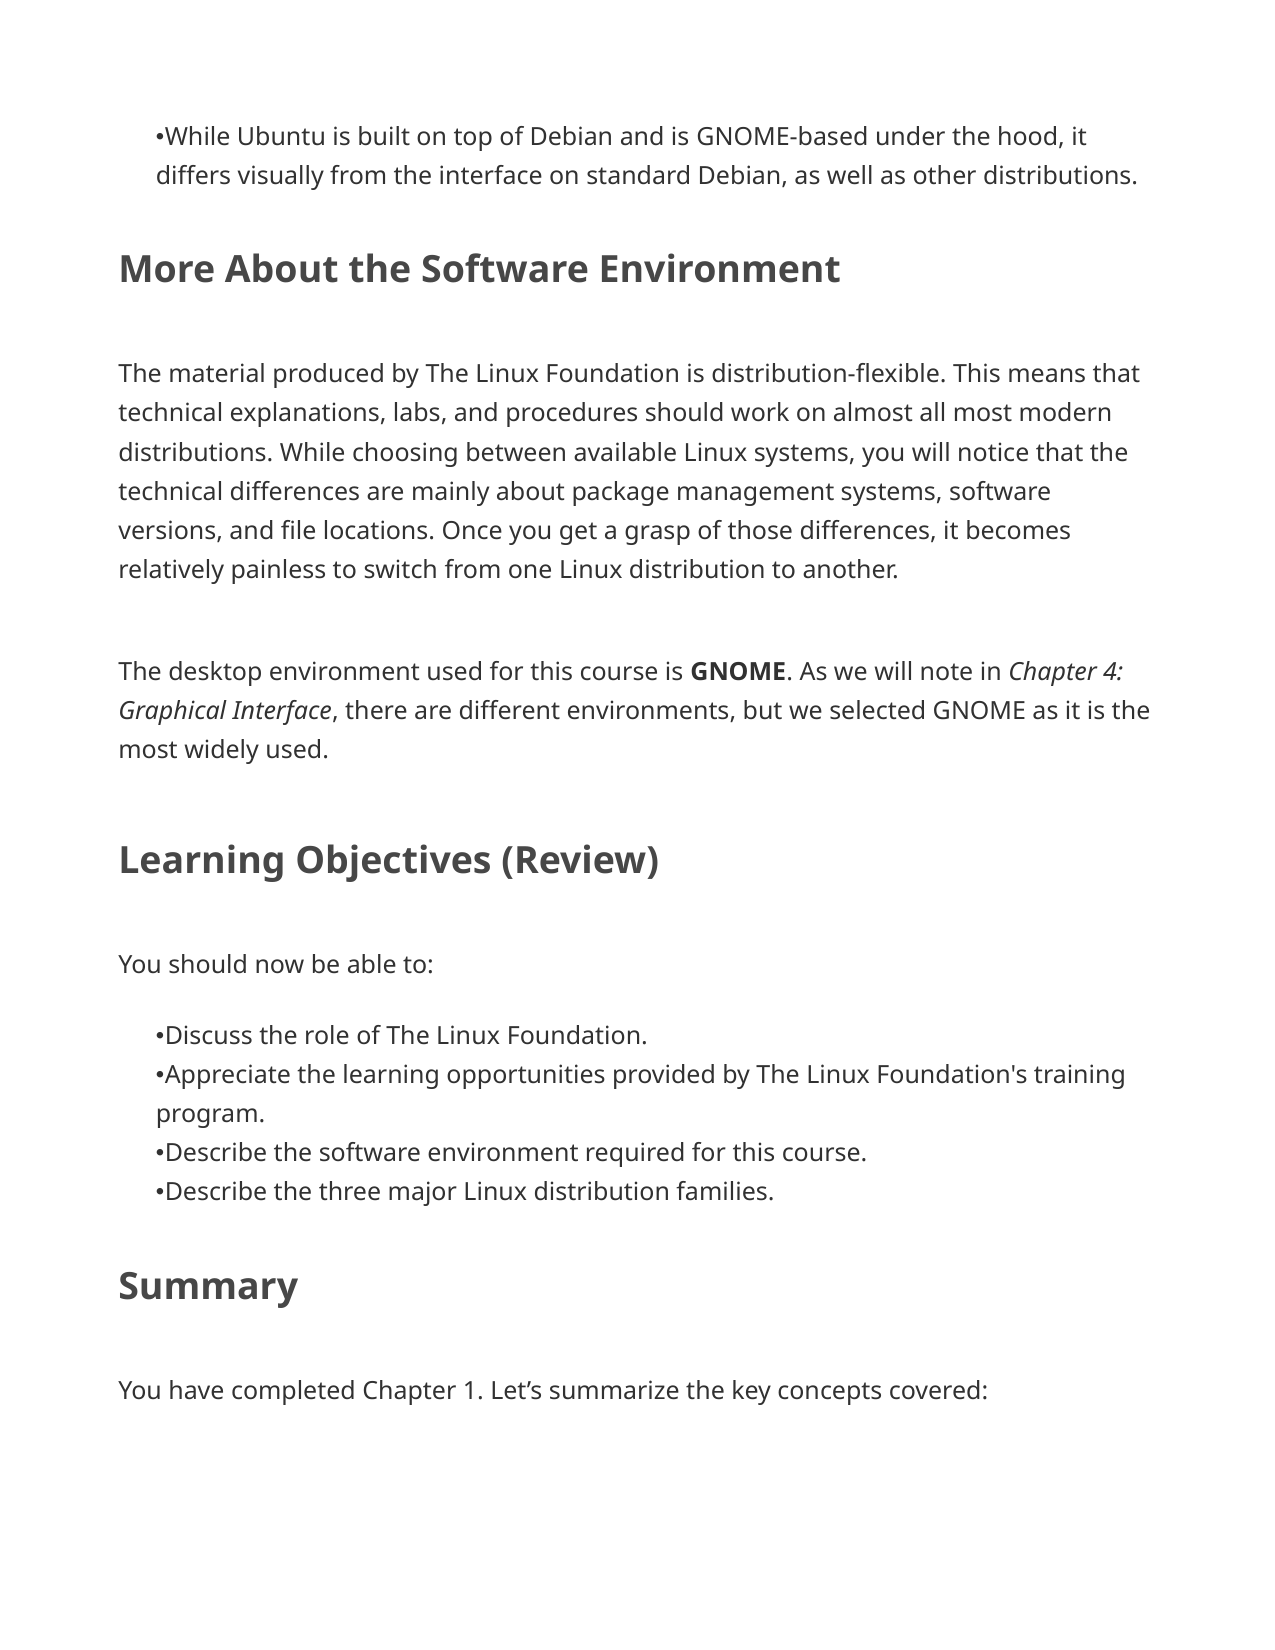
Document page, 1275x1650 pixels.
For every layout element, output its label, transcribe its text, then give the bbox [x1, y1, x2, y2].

list While Ubuntu is built on top of Debian and is GNOME-based under the hood, it differs visually from the interface on standard Debian, as well as other distributions. [118, 118, 1157, 191]
text You should now be able to: [118, 947, 1157, 981]
text The material produced by The Linux Foundation is distribution-flexible. This means that technical explanations, labs, and procedures should work on almost all most modern distributions. While choosing between available Linux systems, you will notice that the technical differences are mainly about package management systems, software versions, and file locations. Once you get a grasp of those differences, it becomes relatively painless to switch from one Linux distribution to another. [118, 356, 1157, 586]
list Appreciate the learning opportunities provided by The Linux Foundation's training program. [118, 1056, 1157, 1130]
text You have completed Chapter 1. Let’s summarize the key concepts covered: [118, 1372, 1157, 1407]
list Discuss the role of The Linux Foundation. [118, 1017, 1157, 1051]
subtitle More About the Software Environment [118, 242, 1157, 293]
text The desktop environment used for this course is GNOME. As we will note in Chapter 4: Graphical Interface, there are different environments, but we selected GNOME as it is the most widely used. [118, 653, 1157, 766]
subtitle Learning Objectives (Review) [118, 833, 1157, 884]
list Describe the software environment required for this course. [118, 1135, 1157, 1169]
list Describe the three major Linux distribution families. [118, 1174, 1157, 1208]
subtitle Summary [118, 1259, 1157, 1310]
